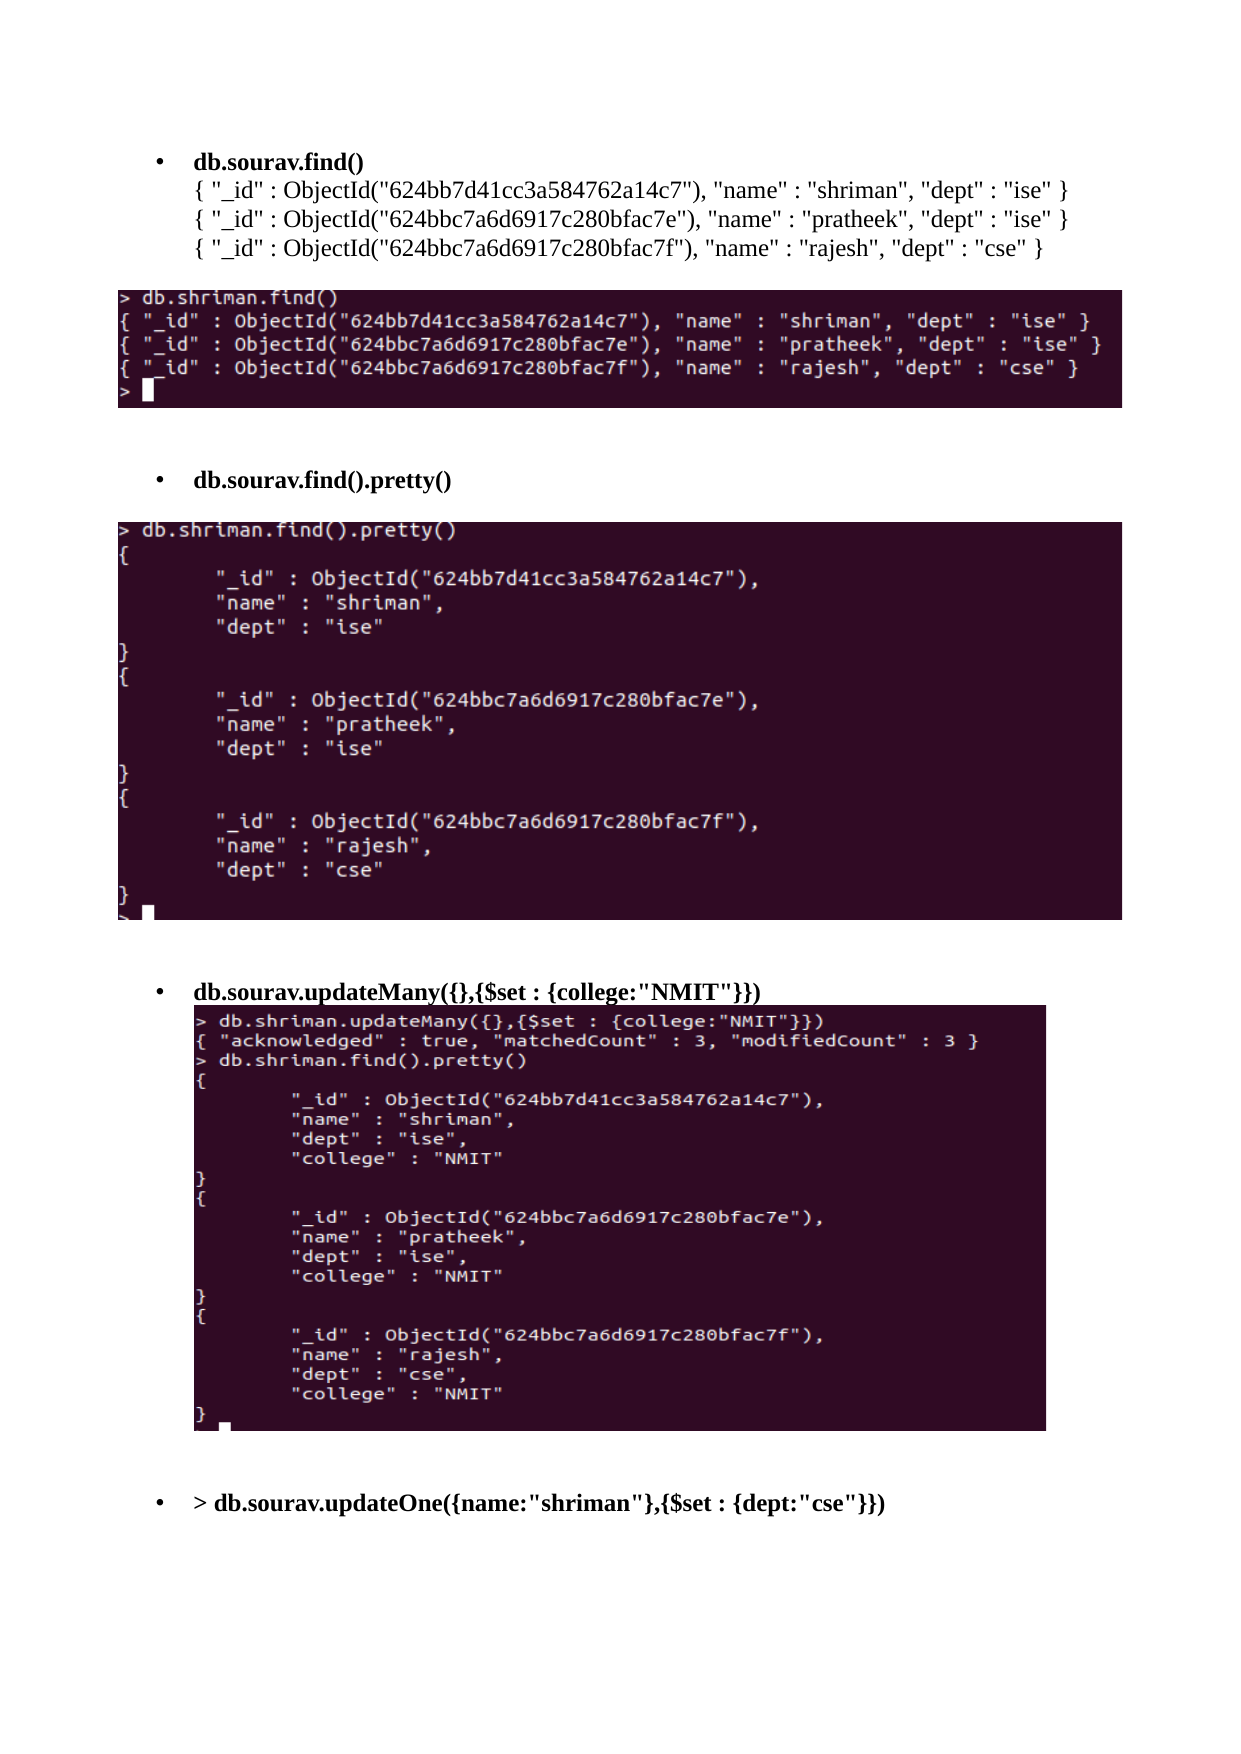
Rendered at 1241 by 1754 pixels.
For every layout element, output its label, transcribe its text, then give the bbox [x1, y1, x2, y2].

list db.sourav.find() [156, 147, 1122, 176]
list { "_id" : ObjectId("624bb7d41cc3a584762a14c7"), "name" : "shriman", "dept" : "ise" } [156, 176, 1122, 204]
picture [118, 290, 1123, 408]
list > db.sourav.updateOne({name:"shriman"},{$set : {dept:"cse"}}) [156, 1488, 1122, 1517]
picture [194, 1005, 1047, 1431]
list { "_id" : ObjectId("624bbc7a6d6917c280bfac7e"), "name" : "pratheek", "dept" : "ise" } [156, 204, 1122, 233]
list db.sourav.updateMany({},{$set : {college:"NMIT"}}) [156, 977, 1122, 1006]
list db.sourav.find().pretty() [156, 465, 1122, 494]
list { "_id" : ObjectId("624bbc7a6d6917c280bfac7f"), "name" : "rajesh", "dept" : "cse" } [156, 233, 1122, 262]
picture [118, 522, 1123, 920]
